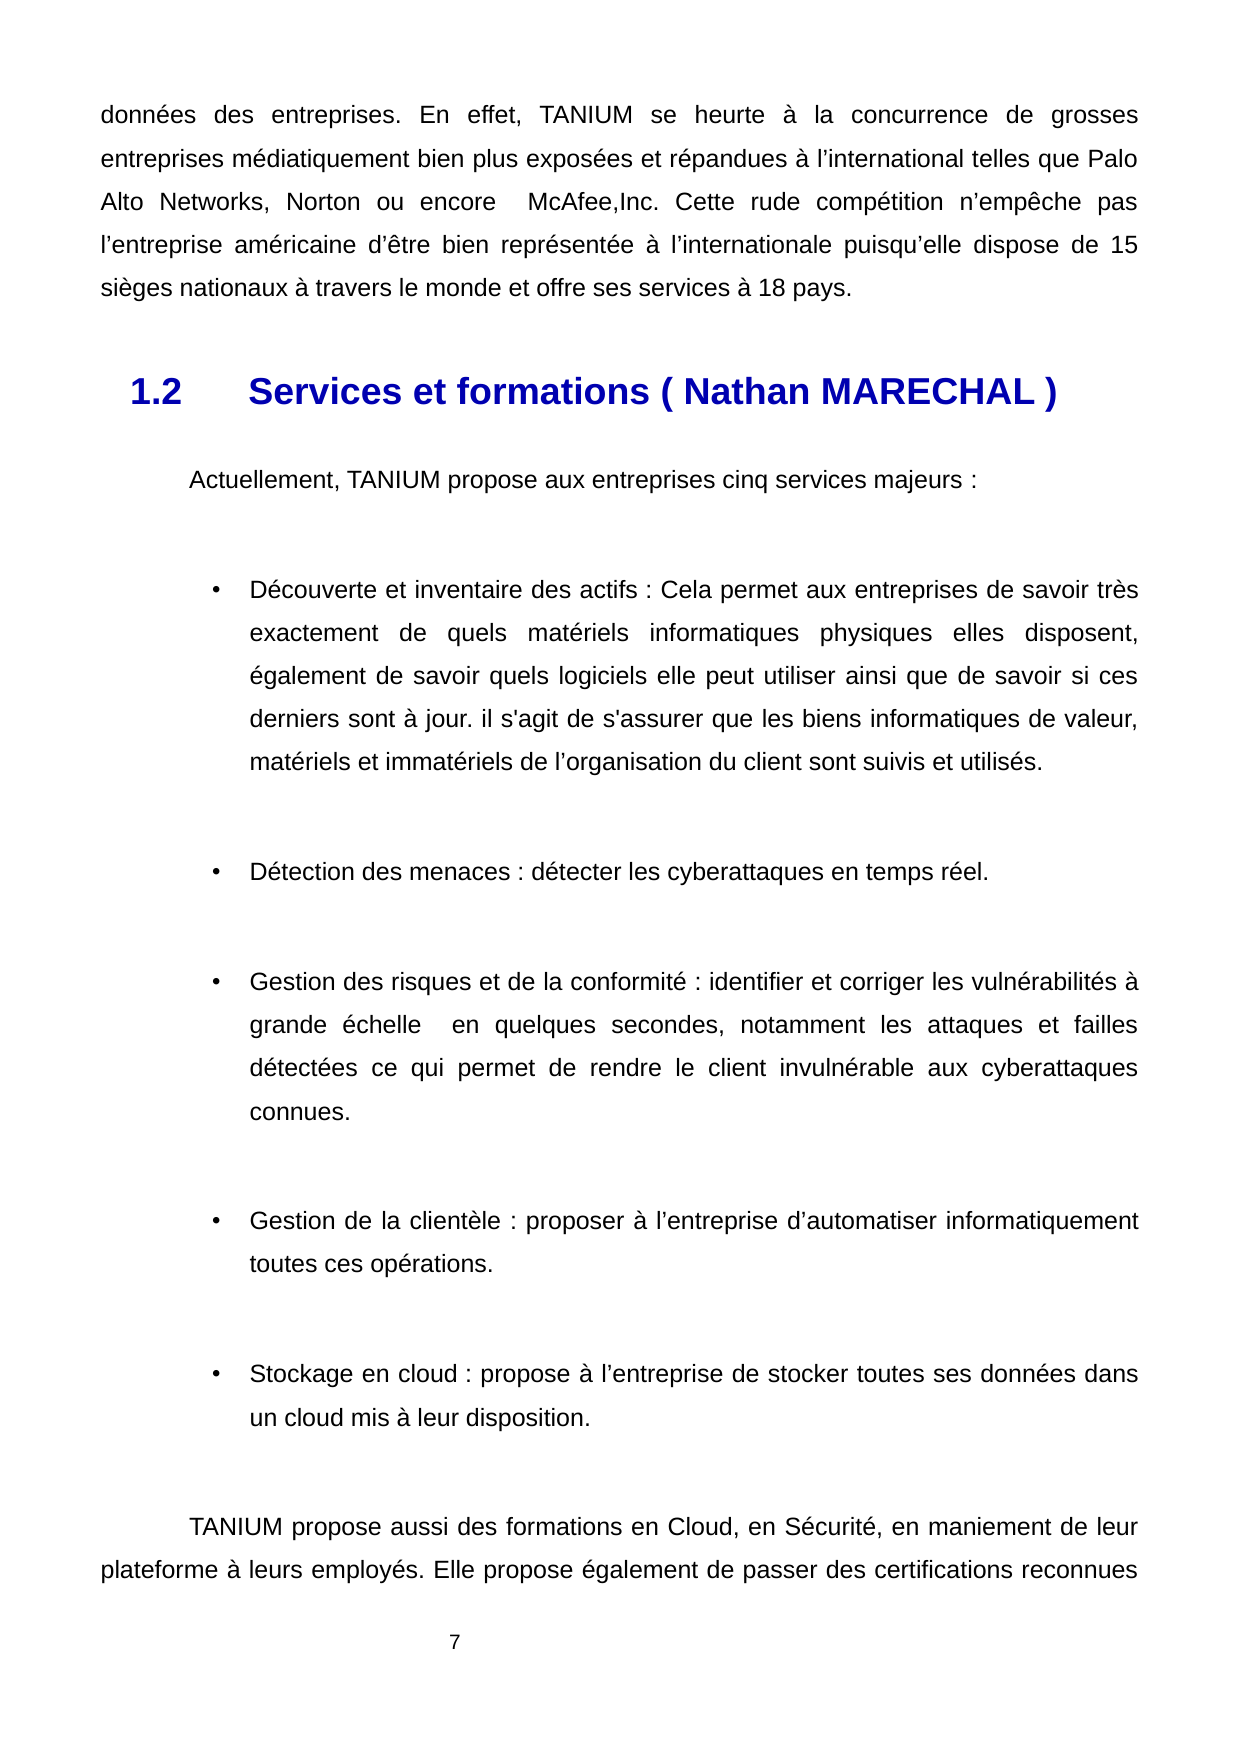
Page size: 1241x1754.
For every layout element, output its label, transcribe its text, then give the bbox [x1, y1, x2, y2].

list Gestion des risques et de la conformité : identifier et corriger les vulnérabilités à grande échelle en quelques secondes, notamment les attaques et failles détectées ce qui permet de rendre le client invulnérable aux cyberattaques connues. [212, 967, 1140, 1125]
list Gestion de la clientèle : proposer à l’entreprise d’automatiser informatiquement toutes ces opérations. [212, 1206, 1140, 1278]
text TANIUM propose aussi des formations en Cloud, en Sécurité, en maniement de leur plateforme à leurs employés. Elle propose également de passer des certifications reconnues [100, 1512, 1140, 1584]
text Actuellement, TANIUM propose aux entreprises cinq services majeurs : [100, 465, 1140, 494]
list Découverte et inventaire des actifs : Cela permet aux entreprises de savoir très exactement de quels matériels informatiques physiques elles disposent, également de savoir quels logiciels elle peut utiliser ainsi que de savoir si ces derniers sont à jour. il s'agit de s'assurer que les biens informatiques de valeur, matériels et immatériels de l’organisation du client sont suivis et utilisés. [212, 575, 1140, 776]
text données des entreprises. En effet, TANIUM se heurte à la concurrence de grosses entreprises médiatiquement bien plus exposées et répandues à l’international telles que Palo Alto Networks, Norton ou encore McAfee,Inc. Cette rude compétition n’empêche pas l’entreprise américaine d’être bien représentée à l’internationale puisqu’elle dispose de 15 sièges nationaux à travers le monde et offre ses services à 18 pays. [100, 100, 1140, 302]
list Détection des menaces : détecter les cyberattaques en temps réel. [212, 857, 1140, 886]
list Stockage en cloud : propose à l’entreprise de stocker toutes ses données dans un cloud mis à leur disposition. [212, 1359, 1140, 1431]
subtitle Services et formations ( Nathan MARECHAL ) [100, 369, 1140, 412]
